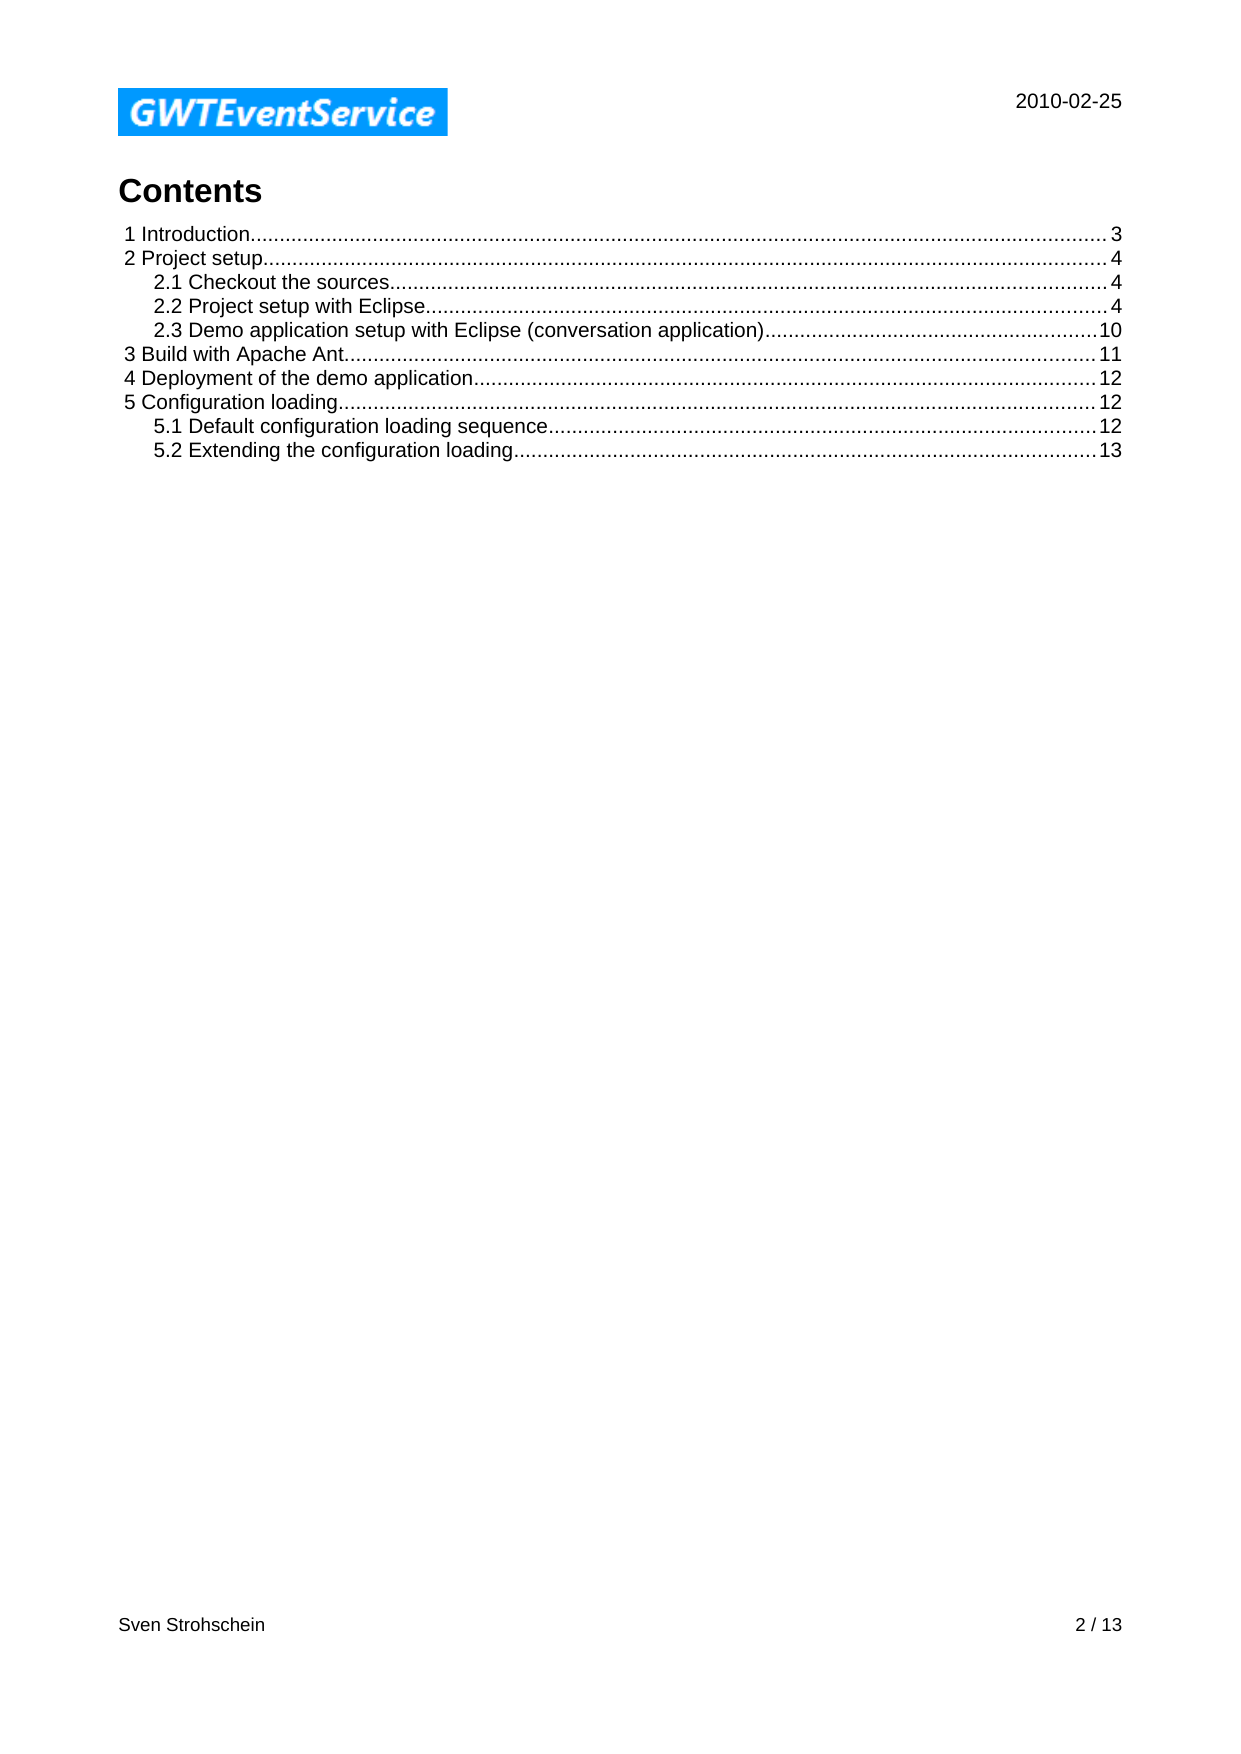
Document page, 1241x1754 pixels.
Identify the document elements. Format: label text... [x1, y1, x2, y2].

text 2.2 Project setup with Eclipse 4 [148, 294, 1122, 318]
text 5.2 Extending the configuration loading 13 [148, 438, 1122, 462]
text 2 Project setup 4 [118, 246, 1122, 270]
subtitle Contents [118, 171, 1122, 209]
text 4 Deployment of the demo application 12 [118, 366, 1122, 390]
text 1 Introduction 3 [118, 222, 1122, 246]
text 2.3 Demo application setup with Eclipse (conversation application) 10 [148, 318, 1122, 342]
picture [118, 88, 448, 136]
text 5.1 Default configuration loading sequence 12 [148, 414, 1122, 438]
text 2.1 Checkout the sources 4 [148, 270, 1122, 294]
text 5 Configuration loading 12 [118, 390, 1122, 414]
text 3 Build with Apache Ant 11 [118, 342, 1122, 366]
